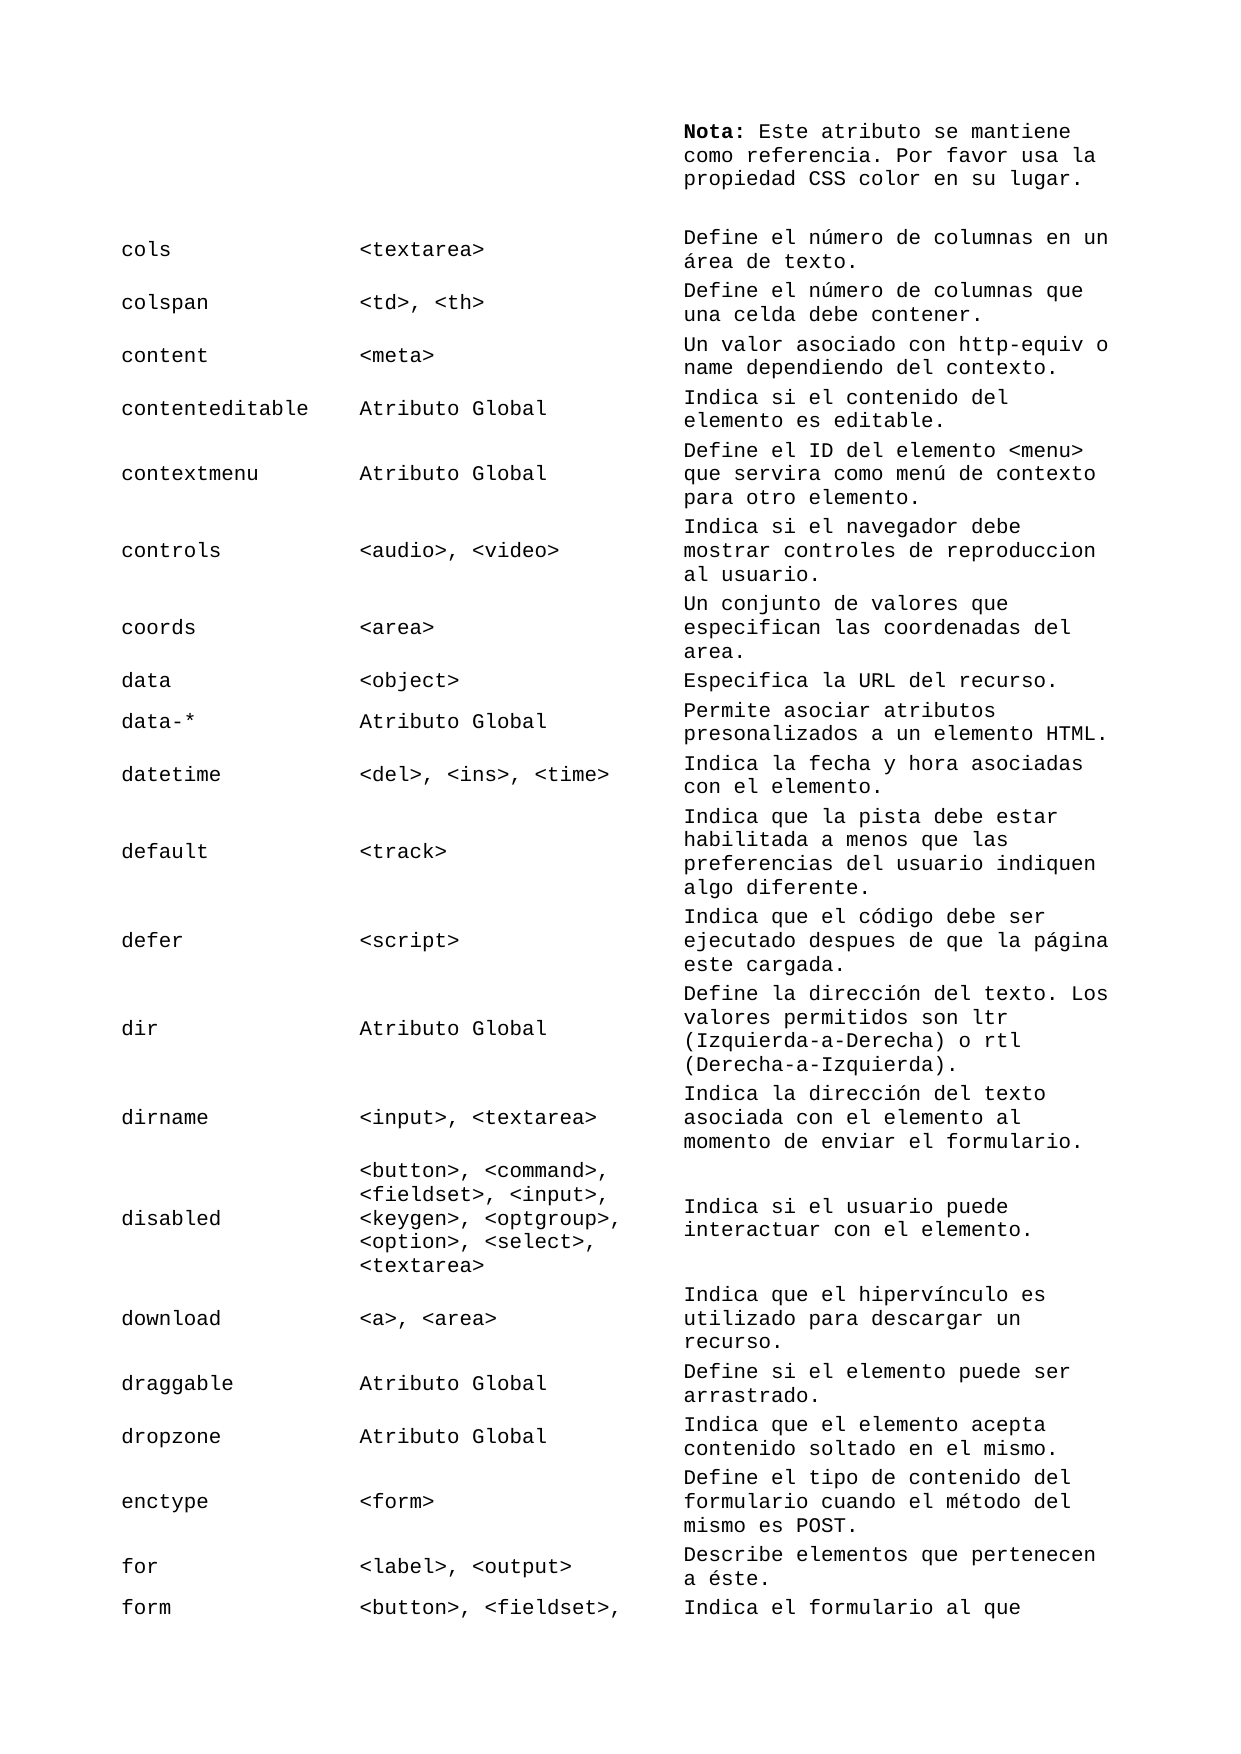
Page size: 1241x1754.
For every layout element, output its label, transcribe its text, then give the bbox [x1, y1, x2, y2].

table_cell Atributo Global [356, 1358, 680, 1411]
table_cell contenteditable [118, 384, 356, 437]
table_cell <textarea> [356, 224, 680, 277]
table_cell <track> [356, 803, 680, 903]
table_cell Define la dirección del texto. Los valores permitidos son ltr (Izquierda-a-Derecha) o rtl (Derecha-a-Izquierda). [680, 980, 1122, 1081]
table_cell form [118, 1594, 356, 1624]
table_cell datetime [118, 750, 356, 803]
table_cell for [118, 1541, 356, 1594]
table_cell <meta> [356, 331, 680, 384]
table_cell Permite asociar atributos presonalizados a un elemento HTML. [680, 697, 1122, 750]
table_cell dirname [118, 1081, 356, 1157]
table_cell dropzone [118, 1411, 356, 1464]
table_cell Especifica la URL del recurso. [680, 667, 1122, 697]
table_cell Indica que el elemento acepta contenido soltado en el mismo. [680, 1411, 1122, 1464]
table_cell <input>, <textarea> [356, 1081, 680, 1157]
table_cell Indica la fecha y hora asociadas con el elemento. [680, 750, 1122, 803]
table_cell Atributo Global [356, 697, 680, 750]
table_cell <label>, <output> [356, 1541, 680, 1594]
table_cell Atributo Global [356, 384, 680, 437]
table_cell Un conjunto de valores que especifican las coordenadas del area. [680, 590, 1122, 667]
table_cell disabled [118, 1157, 356, 1281]
table_cell <script> [356, 903, 680, 980]
table_cell Indica que la pista debe estar habilitada a menos que las preferencias del usuario indiquen algo diferente. [680, 803, 1122, 903]
table_cell [118, 118, 356, 224]
table_cell data-* [118, 697, 356, 750]
table_cell contextmenu [118, 437, 356, 514]
table_cell <button>, <fieldset>, [356, 1594, 680, 1624]
table_cell Un valor asociado con http-equiv o name dependiendo del contexto. [680, 331, 1122, 384]
table_cell <object> [356, 667, 680, 697]
table_cell colspan [118, 278, 356, 331]
table_cell Indica la dirección del texto asociada con el elemento al momento de enviar el formulario. [680, 1081, 1122, 1157]
table_cell Indica que el hipervínculo es utilizado para descargar un recurso. [680, 1281, 1122, 1358]
table_cell Indica que el código debe ser ejecutado despues de que la página este cargada. [680, 903, 1122, 980]
table_cell Define el ID del elemento <menu> que servira como menú de contexto para otro elemento. [680, 437, 1122, 514]
table_cell draggable [118, 1358, 356, 1411]
table_cell coords [118, 590, 356, 667]
table_cell <form> [356, 1464, 680, 1541]
table_cell Describe elementos que pertenecen a éste. [680, 1541, 1122, 1594]
table_cell Atributo Global [356, 980, 680, 1081]
table_cell <audio>, <video> [356, 514, 680, 590]
table_cell Atributo Global [356, 437, 680, 514]
table_cell Indica si el contenido del elemento es editable. [680, 384, 1122, 437]
table_cell Atributo Global [356, 1411, 680, 1464]
table_cell content [118, 331, 356, 384]
table_cell Indica si el navegador debe mostrar controles de reproduccion al usuario. [680, 514, 1122, 590]
table_cell Define el número de columnas que una celda debe contener. [680, 278, 1122, 331]
table_cell <td>, <th> [356, 278, 680, 331]
table_cell [356, 118, 680, 224]
table_cell cols [118, 224, 356, 277]
table_cell Indica si el usuario puede interactuar con el elemento. [680, 1157, 1122, 1281]
table_cell Define si el elemento puede ser arrastrado. [680, 1358, 1122, 1411]
table_cell default [118, 803, 356, 903]
table_cell data [118, 667, 356, 697]
table_cell Indica el formulario al que [680, 1594, 1122, 1624]
table_cell Nota: Este atributo se mantiene como referencia. Por favor usa la propiedad CSS color en su lugar. [680, 118, 1122, 224]
table_cell download [118, 1281, 356, 1358]
table_cell defer [118, 903, 356, 980]
table_cell Define el tipo de contenido del formulario cuando el método del mismo es POST. [680, 1464, 1122, 1541]
table_cell enctype [118, 1464, 356, 1541]
table_cell dir [118, 980, 356, 1081]
table_cell controls [118, 514, 356, 590]
table_cell <a>, <area> [356, 1281, 680, 1358]
table_cell Define el número de columnas en un área de texto. [680, 224, 1122, 277]
table_cell <button>, <command>, <fieldset>, <input>, <keygen>, <optgroup>, <option>, <select>, <textarea> [356, 1157, 680, 1281]
table_cell <del>, <ins>, <time> [356, 750, 680, 803]
table_cell <area> [356, 590, 680, 667]
